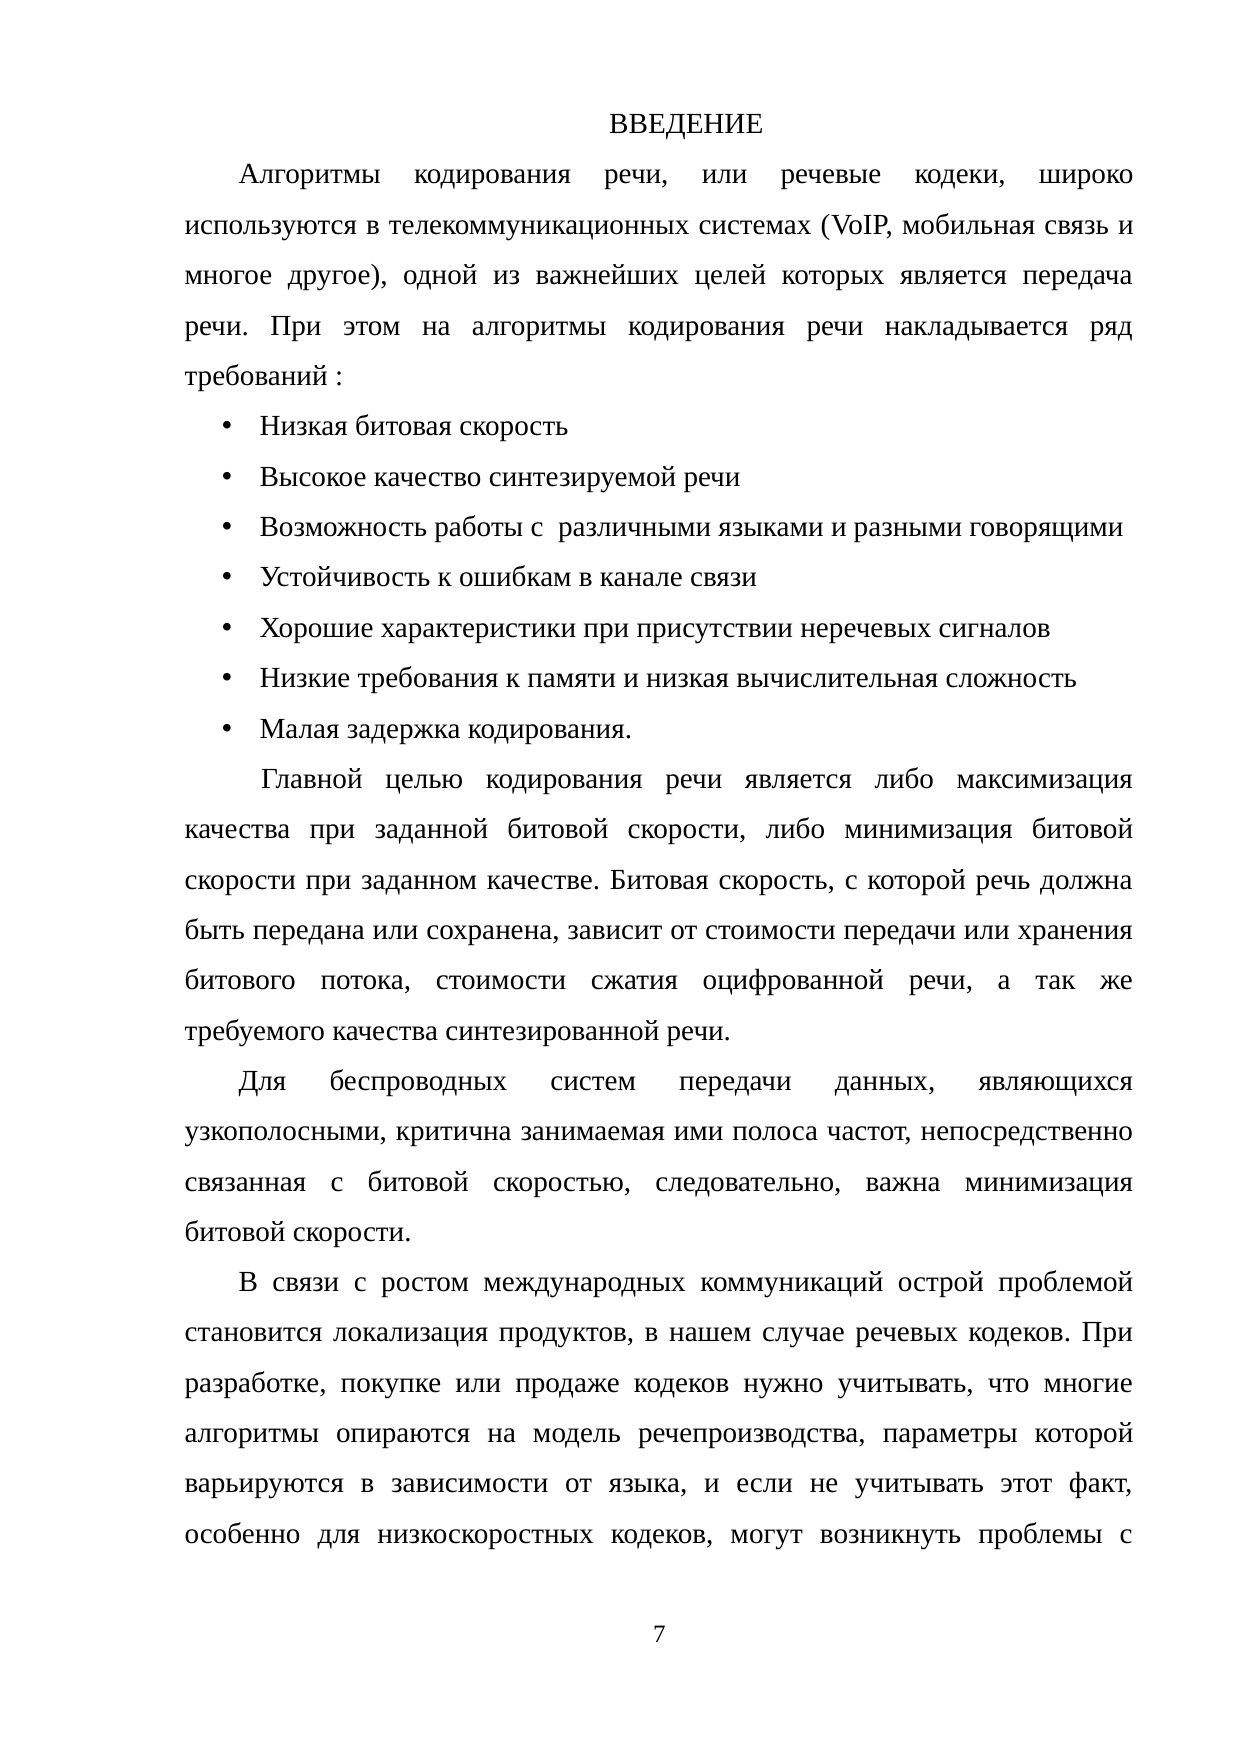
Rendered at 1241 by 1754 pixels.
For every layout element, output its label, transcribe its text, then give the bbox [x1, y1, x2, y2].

text Алгоритмы кодирования речи, или речевые кодеки, широко используются в телекоммуникационных системах (VoIP, мобильная связь и многое другое), одной из важнейших целей которых является передача речи. При этом на алгоритмы кодирования речи накладывается ряд требований : [184, 157, 1134, 391]
list Устойчивость к ошибкам в канале связи [222, 559, 1134, 593]
list Хорошие характеристики при присутствии неречевых сигналов [222, 610, 1134, 643]
text Главной целью кодирования речи является либо максимизация качества при заданной битовой скорости, либо минимизация битовой скорости при заданном качестве. Битовая скорость, с которой речь должна быть передана или сохранена, зависит от стоимости передачи или хранения битового потока, стоимости сжатия оцифрованной речи, а так же требуемого качества синтезированной речи. [184, 761, 1134, 1046]
list Низкая битовая скорость [222, 408, 1134, 442]
text Для беспроводных систем передачи данных, являющихся узкополосными, критична занимаемая ими полоса частот, непосредственно связанная с битовой скоростью, следовательно, важна минимизация битовой скорости. [184, 1063, 1134, 1247]
list Возможность работы с различными языками и разными говорящими [222, 509, 1134, 543]
text ВВЕДЕНИЕ [184, 106, 1134, 140]
list Малая задержка кодирования. [222, 711, 1134, 744]
list Высокое качество синтезируемой речи [222, 459, 1134, 492]
text В связи с ростом международных коммуникаций острой проблемой становится локализация продуктов, в нашем случае речевых кодеков. При разработке, покупке или продаже кодеков нужно учитывать, что многие алгоритмы опираются на модель речепроизводства, параметры которой варьируются в зависимости от языка, и если не учитывать этот факт, особенно для низкоскоростных кодеков, могут возникнуть проблемы с [184, 1264, 1134, 1549]
list Низкие требования к памяти и низкая вычислительная сложность [222, 660, 1134, 694]
